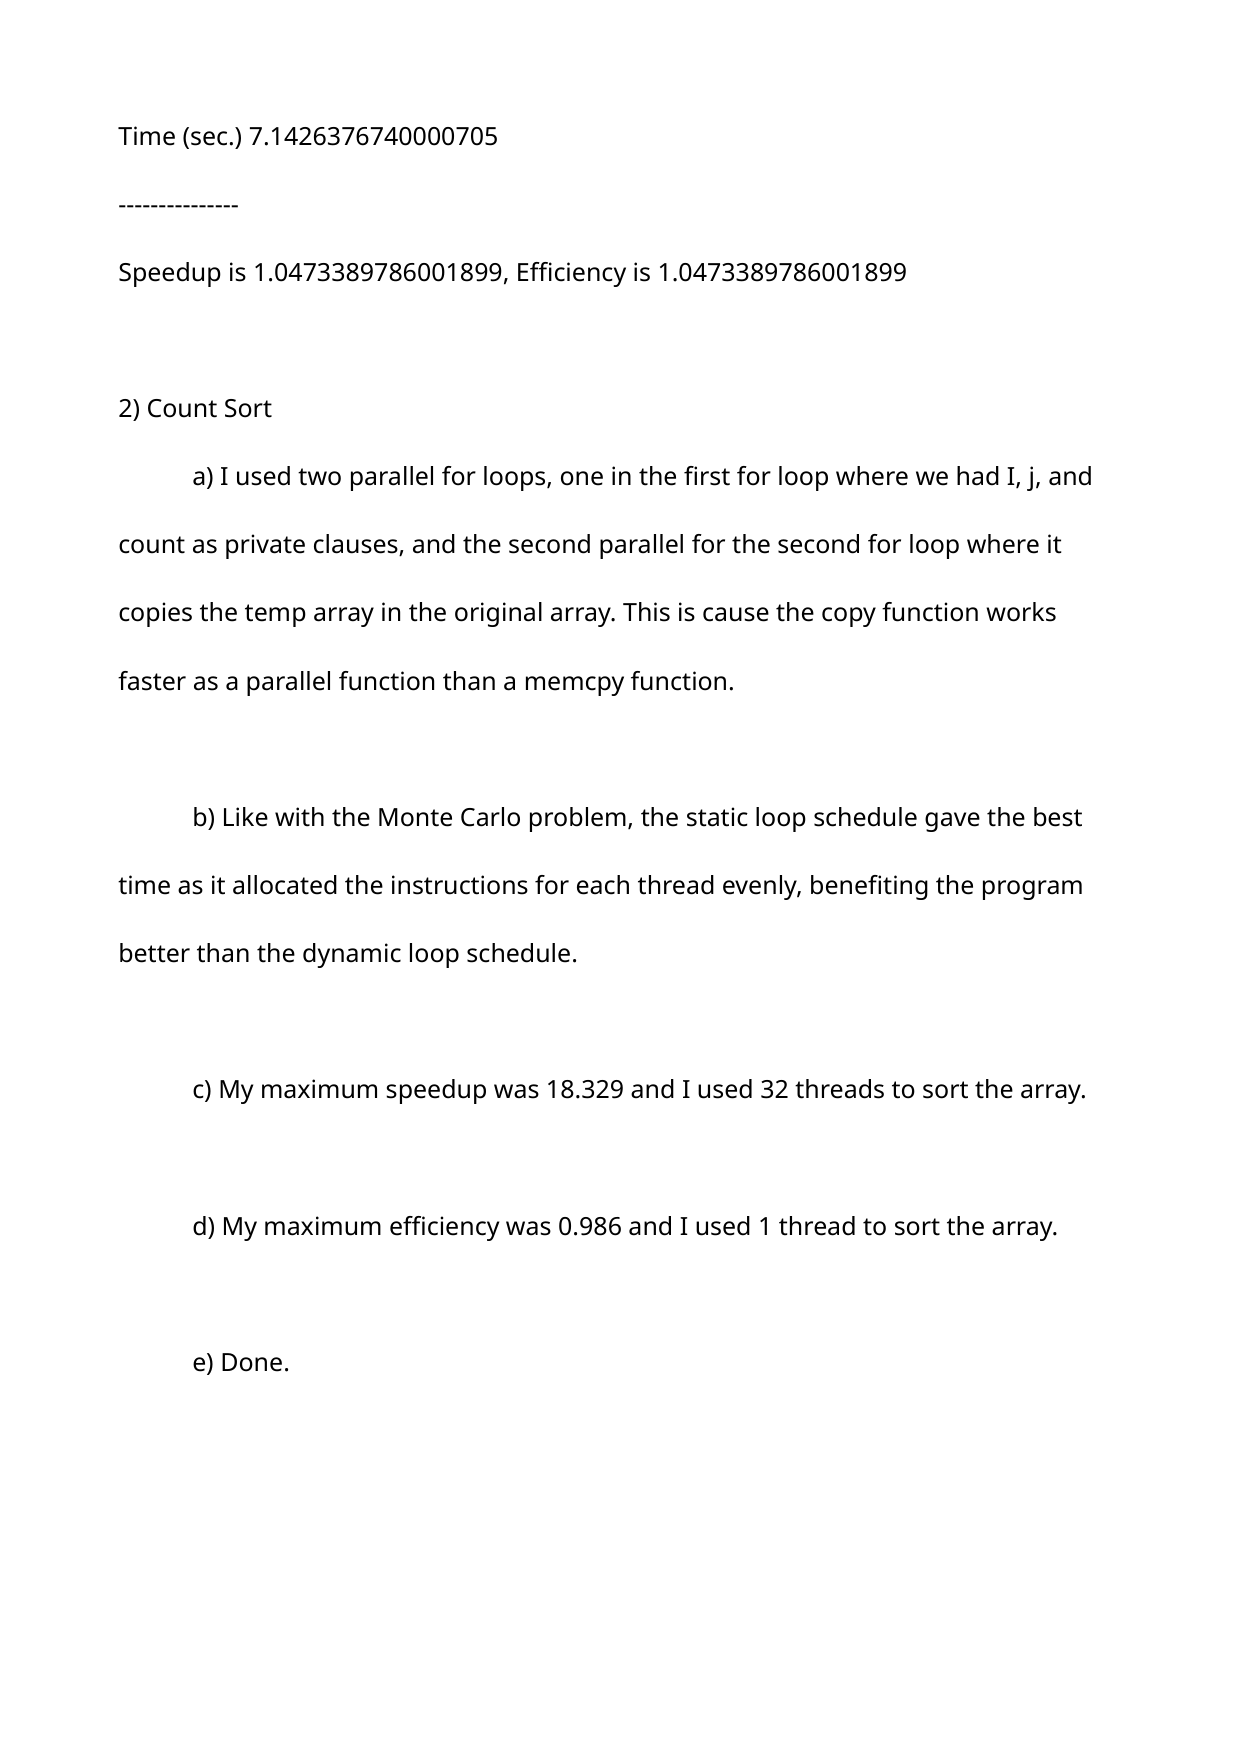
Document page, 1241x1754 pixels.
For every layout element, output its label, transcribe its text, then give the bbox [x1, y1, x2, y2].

text c) My maximum speedup was 18.329 and I used 32 threads to sort the array. [118, 1072, 1122, 1106]
text --------------- [118, 186, 1122, 220]
text 2) Count Sort [118, 391, 1122, 425]
text Speedup is 1.0473389786001899, Efficiency is 1.0473389786001899 [118, 254, 1122, 288]
text e) Done. [118, 1344, 1122, 1378]
text b) Like with the Monte Carlo problem, the static loop schedule gave the best time as it allocated the instructions for each thread evenly, benefiting the program better than the dynamic loop schedule. [118, 799, 1122, 970]
text d) My maximum efficiency was 0.986 and I used 1 thread to sort the array. [118, 1208, 1122, 1242]
text Time (sec.) 7.1426376740000705 [118, 118, 1122, 152]
text a) I used two parallel for loops, one in the first for loop where we had I, j, and count as private clauses, and the second parallel for the second for loop where it copies the temp array in the original array. This is cause the copy function works faster as a parallel function than a memcpy function. [118, 459, 1122, 697]
